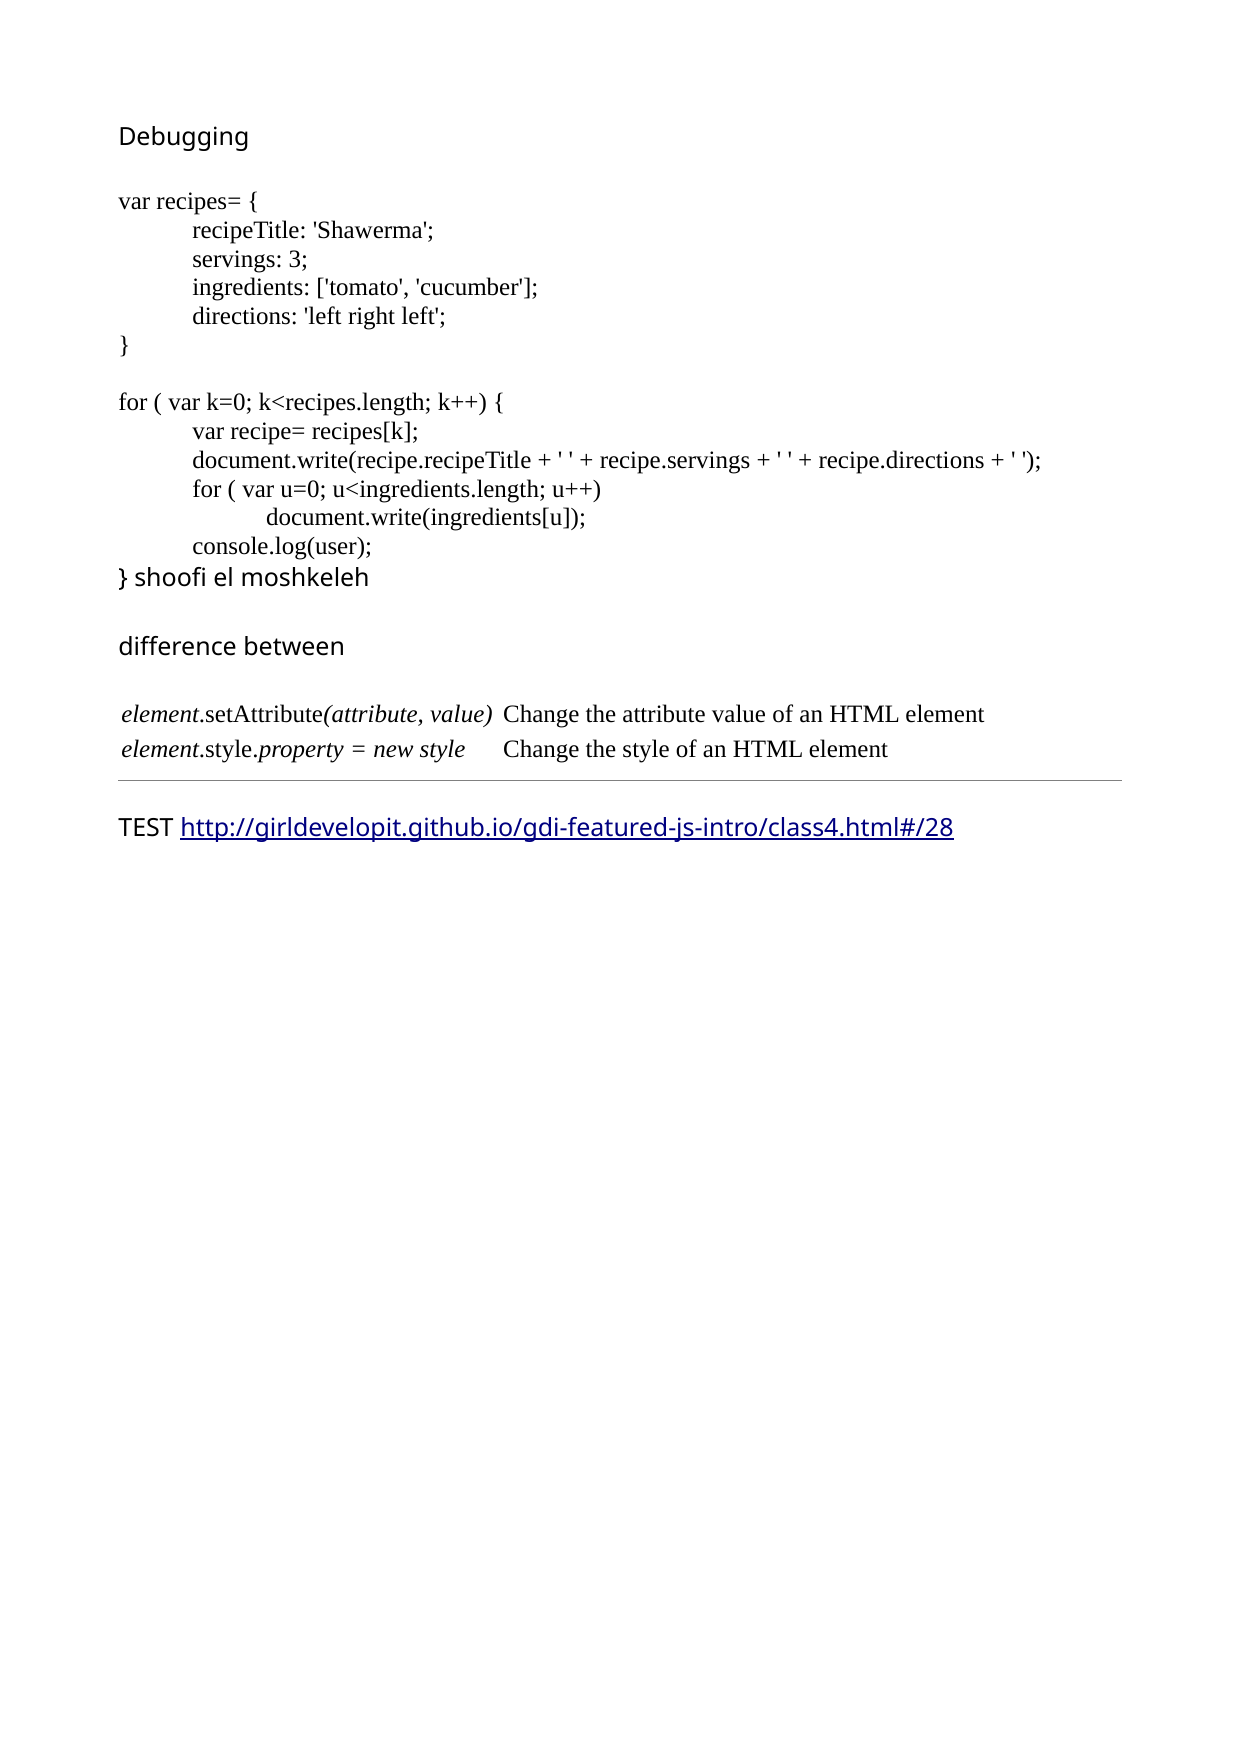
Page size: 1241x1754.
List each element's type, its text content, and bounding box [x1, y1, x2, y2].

text } shoofi el moshkeleh [118, 560, 1122, 594]
table_header Change the attribute value of an HTML element [500, 696, 997, 731]
text for ( var k=0; k<recipes.length; k++) { [118, 387, 1122, 416]
table_header element.setAttribute(attribute, value) [118, 696, 500, 731]
text document.write(ingredients[u]); [118, 502, 1122, 531]
table_cell Change the style of an HTML element [500, 731, 997, 765]
text console.log(user); [118, 531, 1122, 560]
text directions: 'left right left'; [118, 301, 1122, 330]
text ingredients: ['tomato', 'cucumber']; [118, 272, 1122, 301]
text } [118, 330, 1122, 359]
text document.write(recipe.recipeTitle + ' ' + recipe.servings + ' ' + recipe.directions + ' '); [118, 445, 1122, 474]
text var recipes= { [118, 186, 1122, 215]
text recipeTitle: 'Shawerma'; [118, 215, 1122, 244]
table_cell element.style.property = new style [118, 731, 500, 765]
text var recipe= recipes[k]; [118, 416, 1122, 445]
text TEST http://girldevelopit.github.io/gdi-featured-js-intro/class4.html#/28 [118, 809, 1122, 844]
text servings: 3; [118, 244, 1122, 272]
text for ( var u=0; u<ingredients.length; u++) [118, 474, 1122, 502]
text difference between [118, 628, 1122, 662]
text Debugging [118, 118, 1122, 152]
